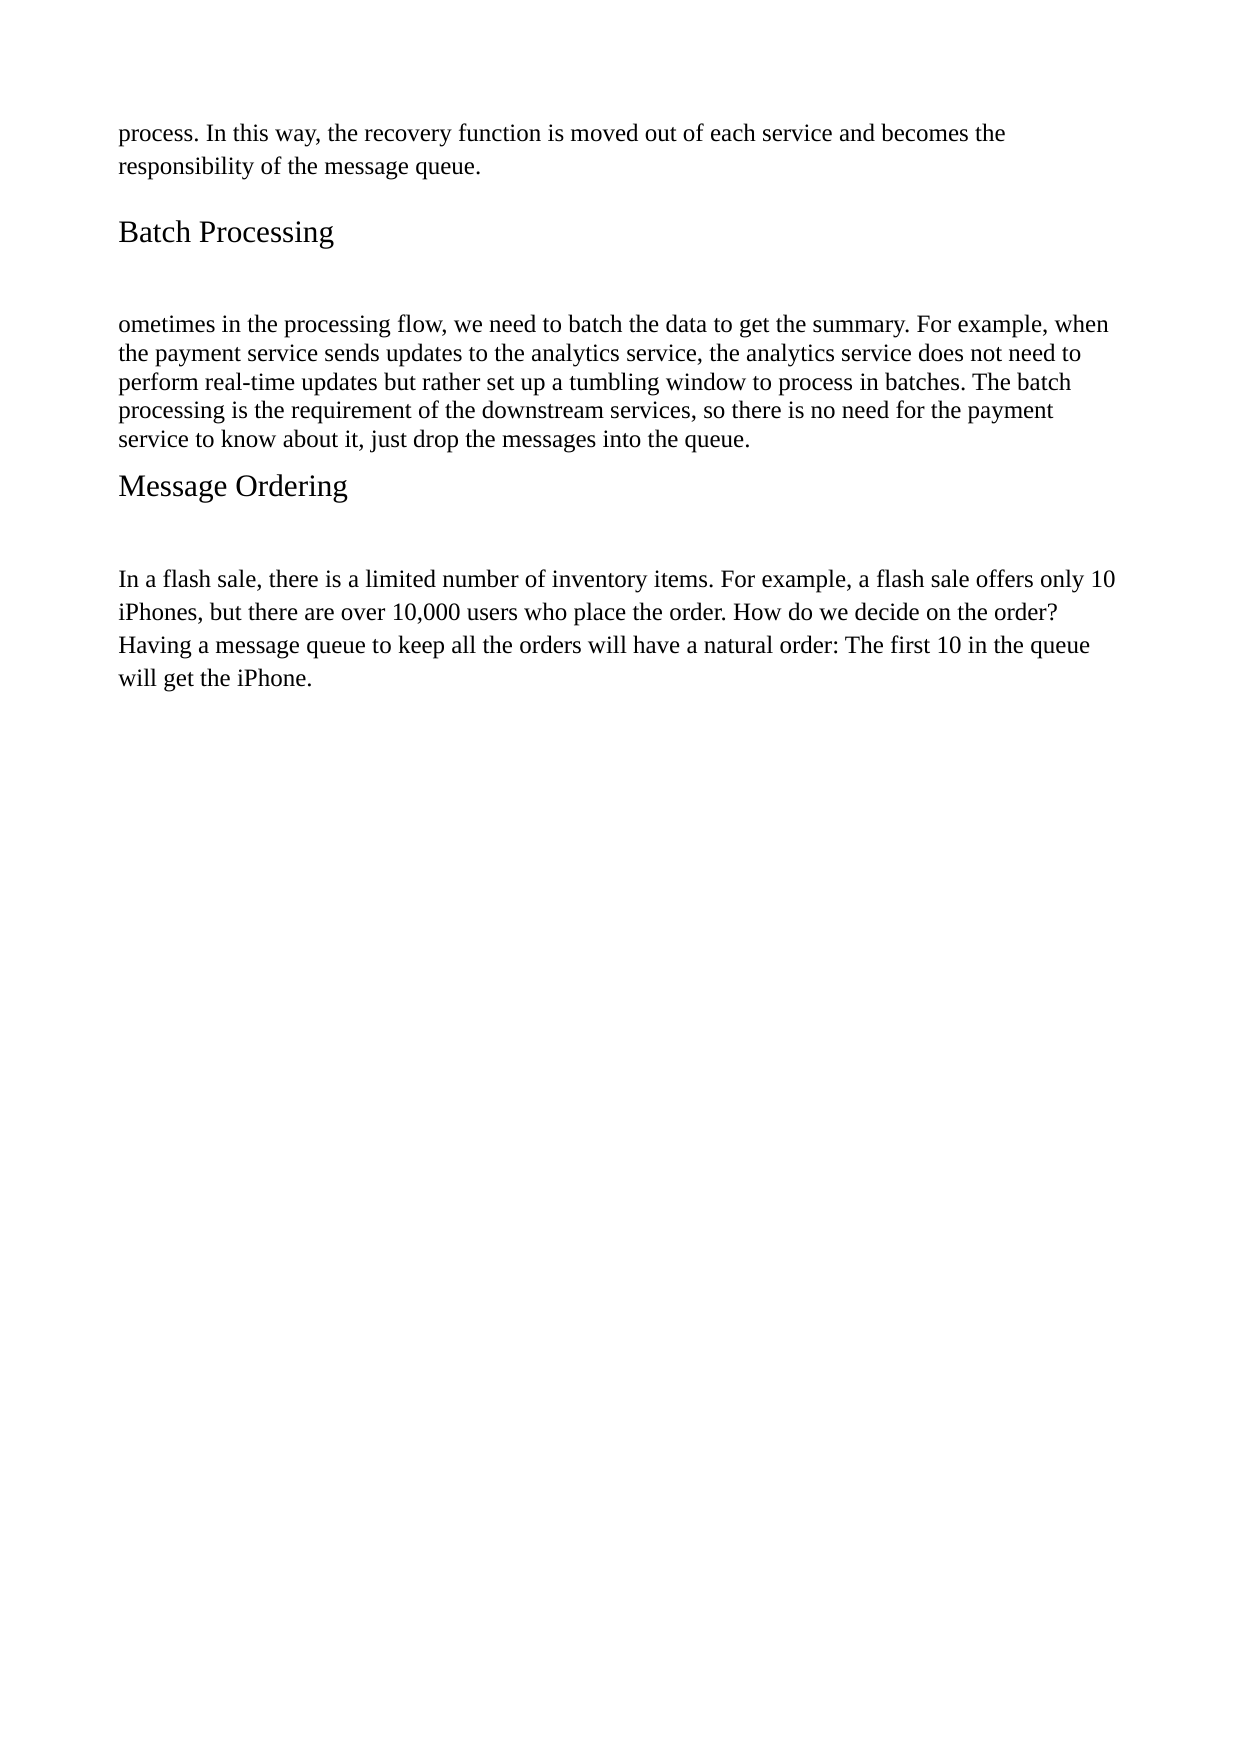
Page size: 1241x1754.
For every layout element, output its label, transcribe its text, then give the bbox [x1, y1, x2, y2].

text process. In this way, the recovery function is moved out of each service and becomes the responsibility of the message queue. [118, 118, 1122, 180]
text In a flash sale, there is a limited number of inventory items. For example, a flash sale offers only 10 iPhones, but there are over 10,000 users who place the order. How do we decide on the order? Having a message queue to keep all the orders will have a natural order: The first 10 in the queue will get the iPhone. [118, 564, 1122, 692]
text ometimes in the processing flow, we need to batch the data to get the summary. For example, when the payment service sends updates to the analytics service, the analytics service does not need to perform real-time updates but rather set up a tumbling window to process in batches. The batch processing is the requirement of the downstream services, so there is no need for the payment service to know about it, just drop the messages into the queue. [118, 309, 1122, 453]
subtitle Message Ordering [118, 468, 1122, 504]
subtitle Batch Processing [118, 213, 1122, 249]
